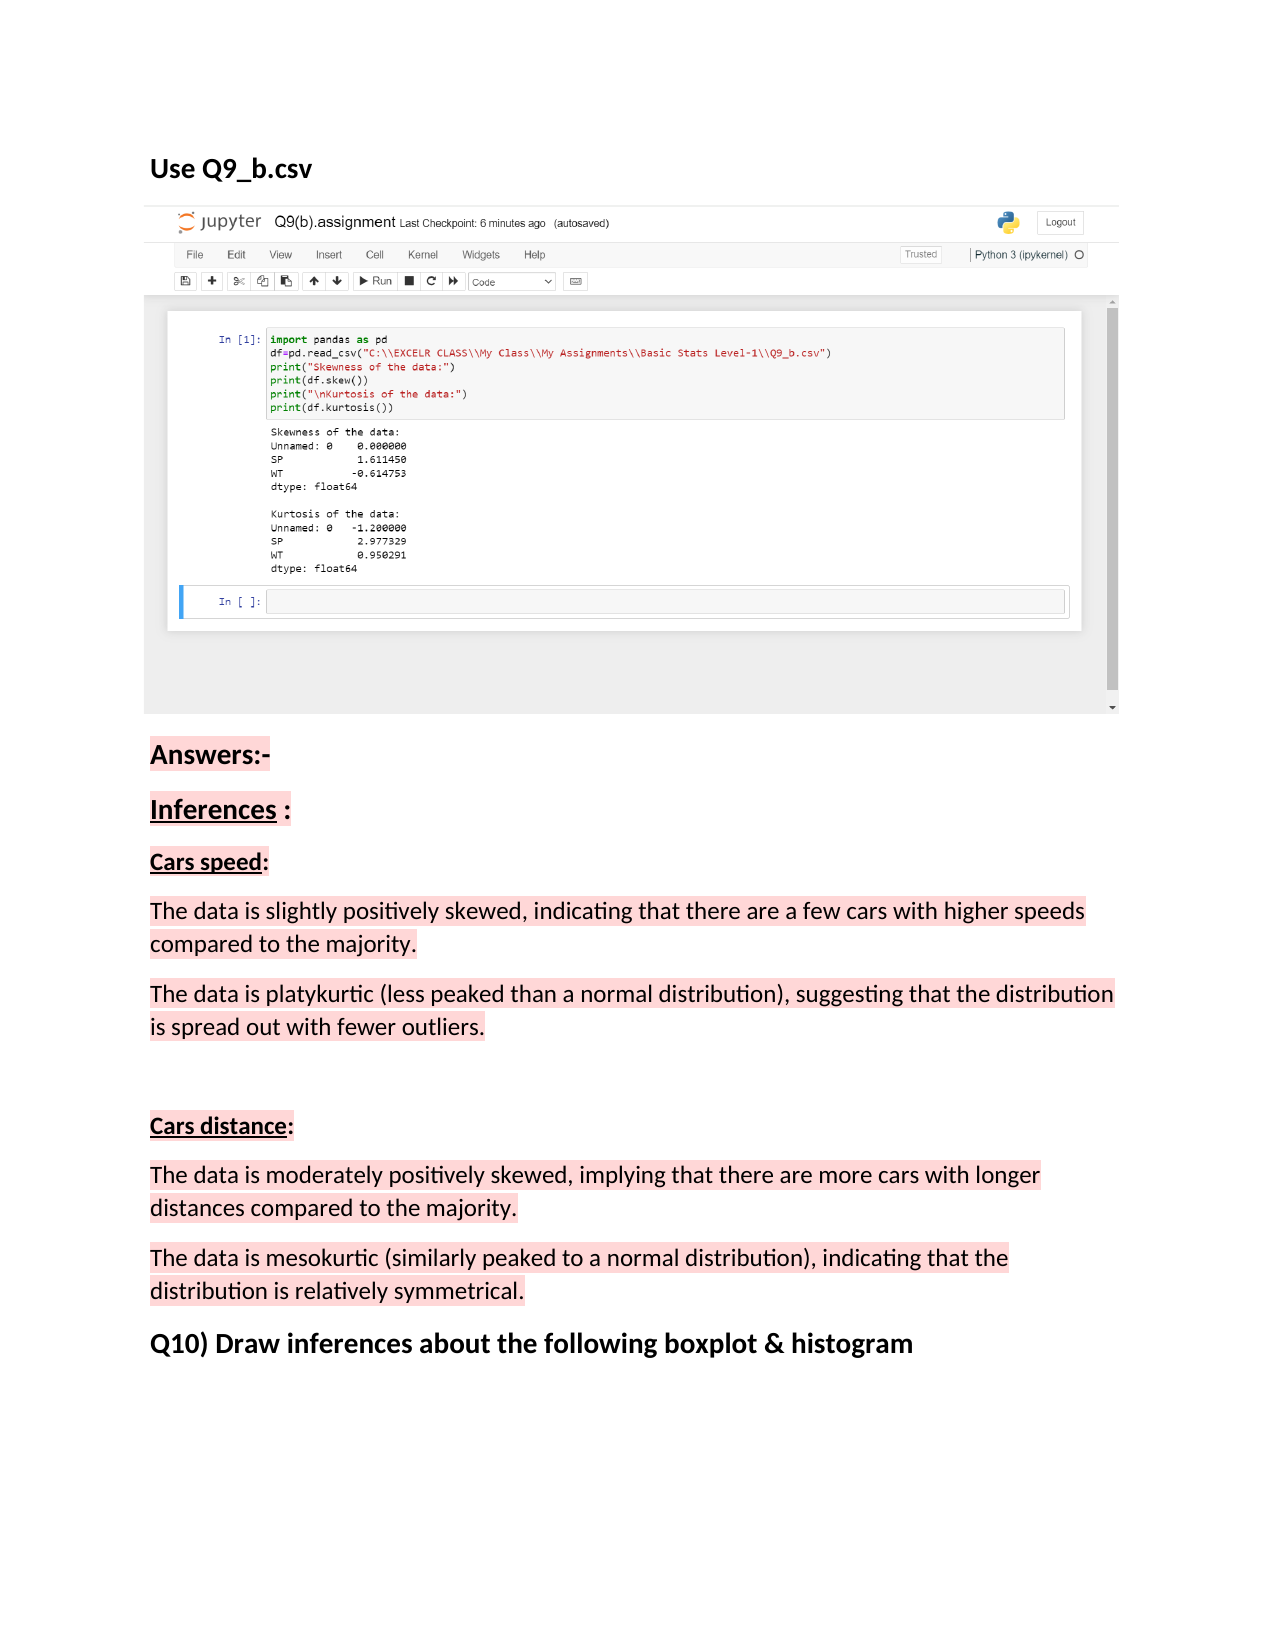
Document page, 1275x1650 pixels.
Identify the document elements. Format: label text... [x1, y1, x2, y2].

text The data is slightly positively skewed, indicating that there are a few cars with higher speeds compared to the majority. [150, 896, 1125, 959]
text Cars distance: [150, 1110, 1125, 1141]
text Q10) Draw inferences about the following boxplot & histogram [150, 1325, 1125, 1360]
text Answers:- [150, 205, 1125, 771]
text The data is platykurtic (less peaked than a normal distribution), suggesting that the distribution is spread out with fewer outliers. [150, 978, 1125, 1041]
text The data is mesokurtic (similarly peaked to a normal distribution), indicating that the distribution is relatively symmetrical. [150, 1242, 1125, 1306]
text Inferences : [150, 791, 1125, 826]
picture [143, 201, 1119, 714]
text Cars speed: [150, 846, 1125, 876]
text Use Q9_b.csv [150, 150, 1125, 186]
text The data is moderately positively skewed, implying that there are more cars with longer distances compared to the majority. [150, 1160, 1125, 1223]
